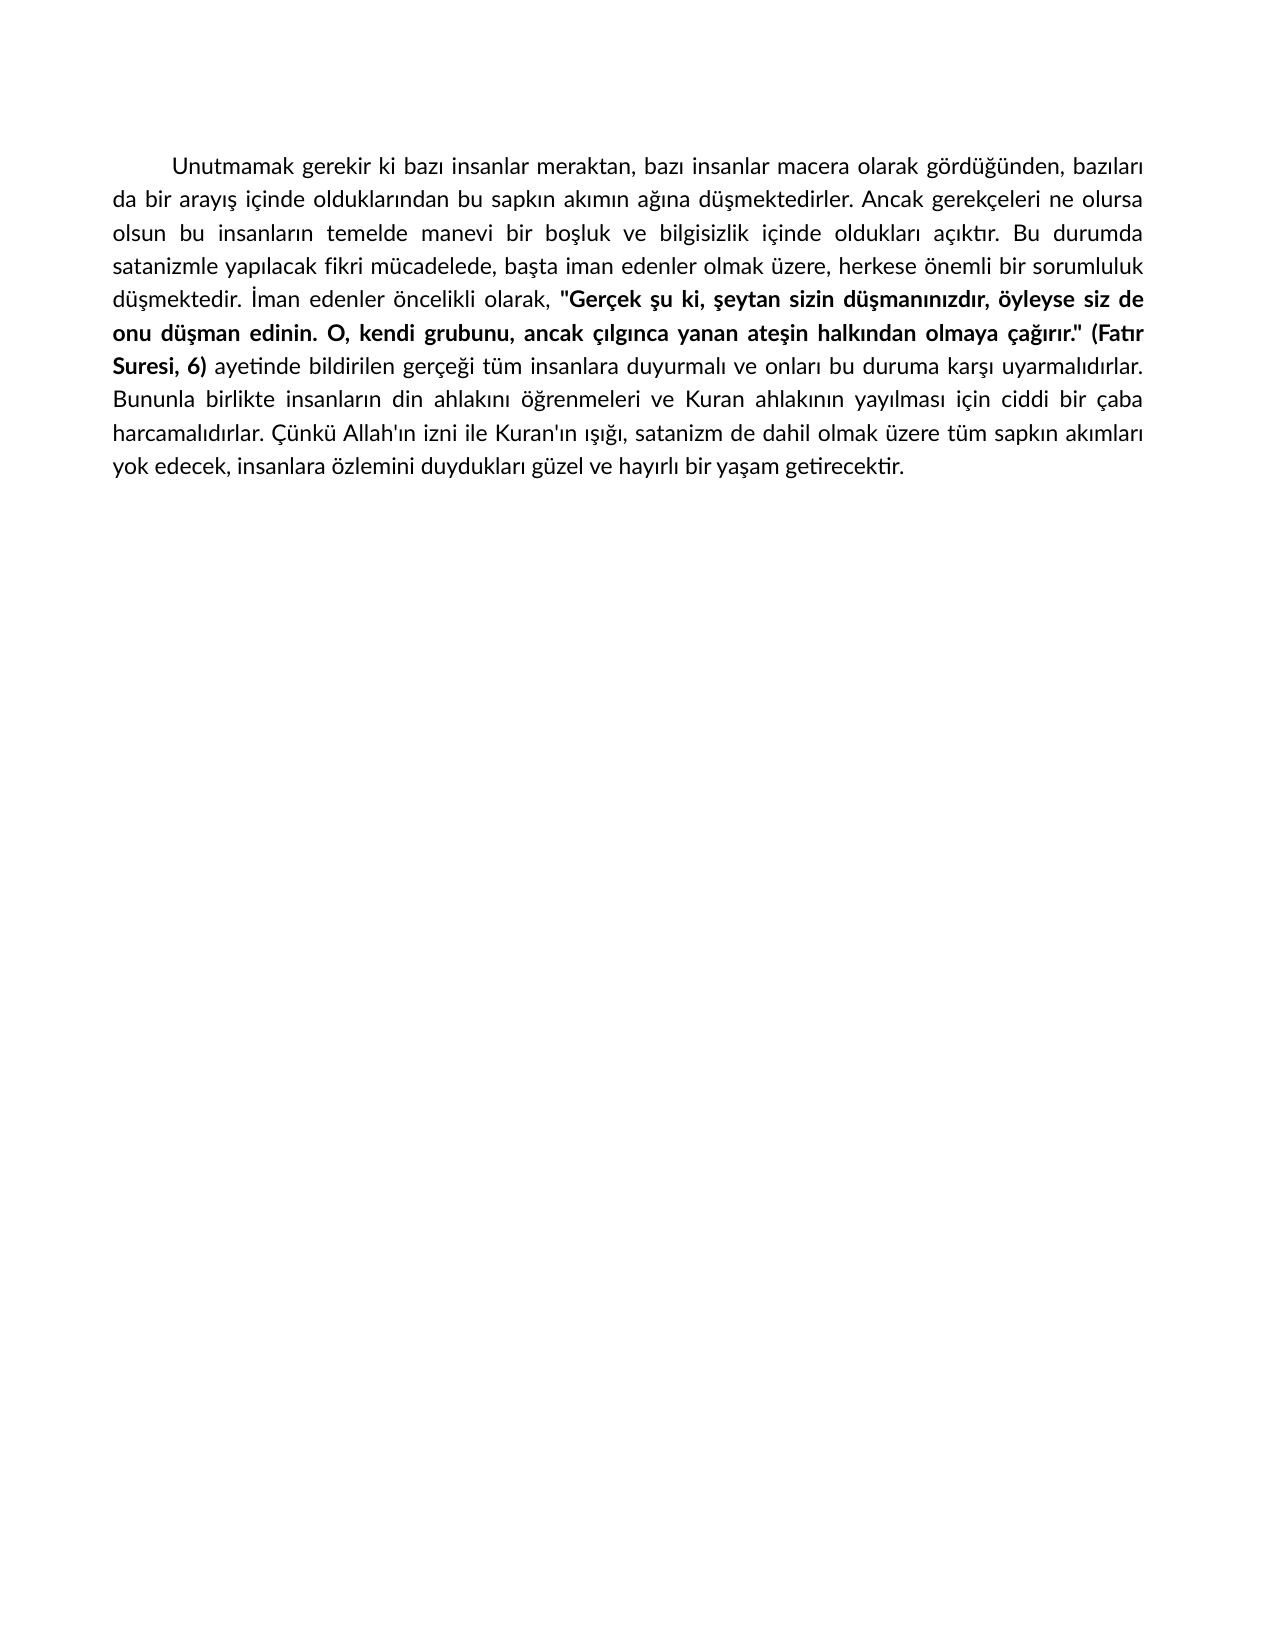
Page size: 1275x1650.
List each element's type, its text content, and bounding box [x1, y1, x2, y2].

text Unutmamak gerekir ki bazı insanlar meraktan, bazı insanlar macera olarak gördüğünden, bazıları da bir arayış içinde olduklarından bu sapkın akımın ağına düşmektedirler. Ancak gerekçeleri ne olursa olsun bu insanların temelde manevi bir boşluk ve bilgisizlik içinde oldukları açıktır. Bu durumda satanizmle yapılacak fikri mücadelede, başta iman edenler olmak üzere, herkese önemli bir sorumluluk düşmektedir. İman edenler öncelikli olarak, "Gerçek şu ki, şeytan sizin düşmanınızdır, öyleyse siz de onu düşman edinin. O, kendi grubunu, ancak çılgınca yanan ateşin halkından olmaya çağırır." (Fatır Suresi, 6) ayetinde bildirilen gerçeği tüm insanlara duyurmalı ve onları bu duruma karşı uyarmalıdırlar. Bununla birlikte insanların din ahlakını öğrenmeleri ve Kuran ahlakının yayılması için ciddi bir çaba harcamalıdırlar. Çünkü Allah'ın izni ile Kuran'ın ışığı, satanizm de dahil olmak üzere tüm sapkın akımları yok edecek, insanlara özlemini duydukları güzel ve hayırlı bir yaşam getirecektir. [112, 148, 1145, 481]
